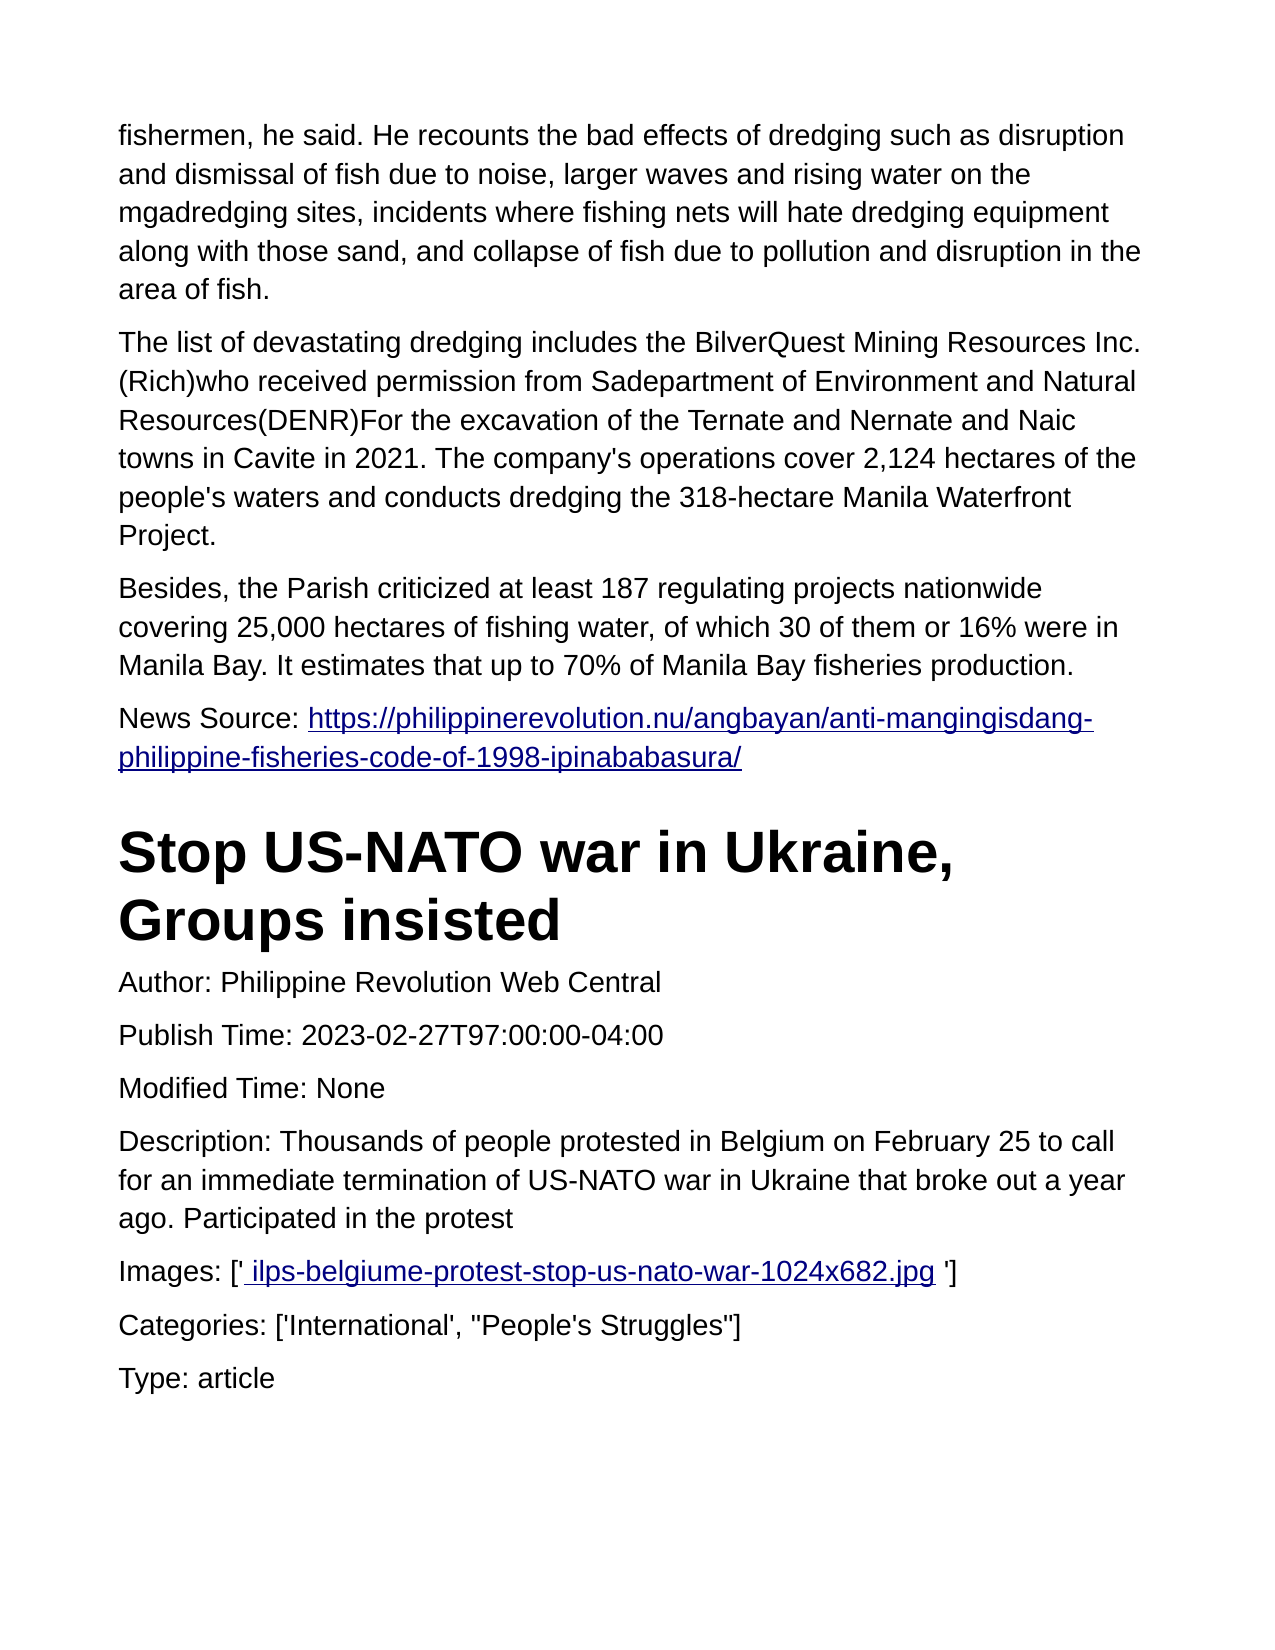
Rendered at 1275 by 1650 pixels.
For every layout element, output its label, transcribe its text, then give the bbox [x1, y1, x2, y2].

text Type: article [118, 1361, 1157, 1394]
text News Source: https://philippinerevolution.nu/angbayan/anti-mangingisdang-philippine-fisheries-code-of-1998-ipinababasura/ [118, 701, 1157, 773]
text Categories: ['International', "People's Struggles"] [118, 1307, 1157, 1341]
text Images: [' ilps-belgiume-protest-stop-us-nato-war-1024x682.jpg '] [118, 1254, 1157, 1288]
text Author: Philippine Revolution Web Central [118, 965, 1157, 998]
subtitle Stop US-NATO war in Ukraine, Groups insisted [118, 818, 1157, 952]
text Description: Thousands of people protested in Belgium on February 25 to call for an immediate termination of US-NATO war in Ukraine that broke out a year ago. Participated in the protest [118, 1124, 1157, 1235]
text Modified Time: None [118, 1071, 1157, 1104]
text fishermen, he said. He recounts the bad effects of dredging such as disruption and dismissal of fish due to noise, larger waves and rising water on the mgadredging sites, incidents where fishing nets will hate dredging equipment along with those sand, and collapse of fish due to pollution and disruption in the area of fish. [118, 118, 1157, 306]
text Besides, the Parish criticized at least 187 regulating projects nationwide covering 25,000 hectares of fishing water, of which 30 of them or 16% were in Manila Bay. It estimates that up to 70% of Manila Bay fisheries production. [118, 571, 1157, 682]
text The list of devastating dredging includes the BilverQuest Mining Resources Inc.(Rich)who received permission from Sadepartment of Environment and Natural Resources(DENR)For the excavation of the Ternate and Nernate and Naic towns in Cavite in 2021. The company's operations cover 2,124 hectares of the people's waters and conducts dredging the 318-hectare Manila Waterfront Project. [118, 325, 1157, 552]
text Publish Time: 2023-02-27T97:00:00-04:00 [118, 1018, 1157, 1051]
